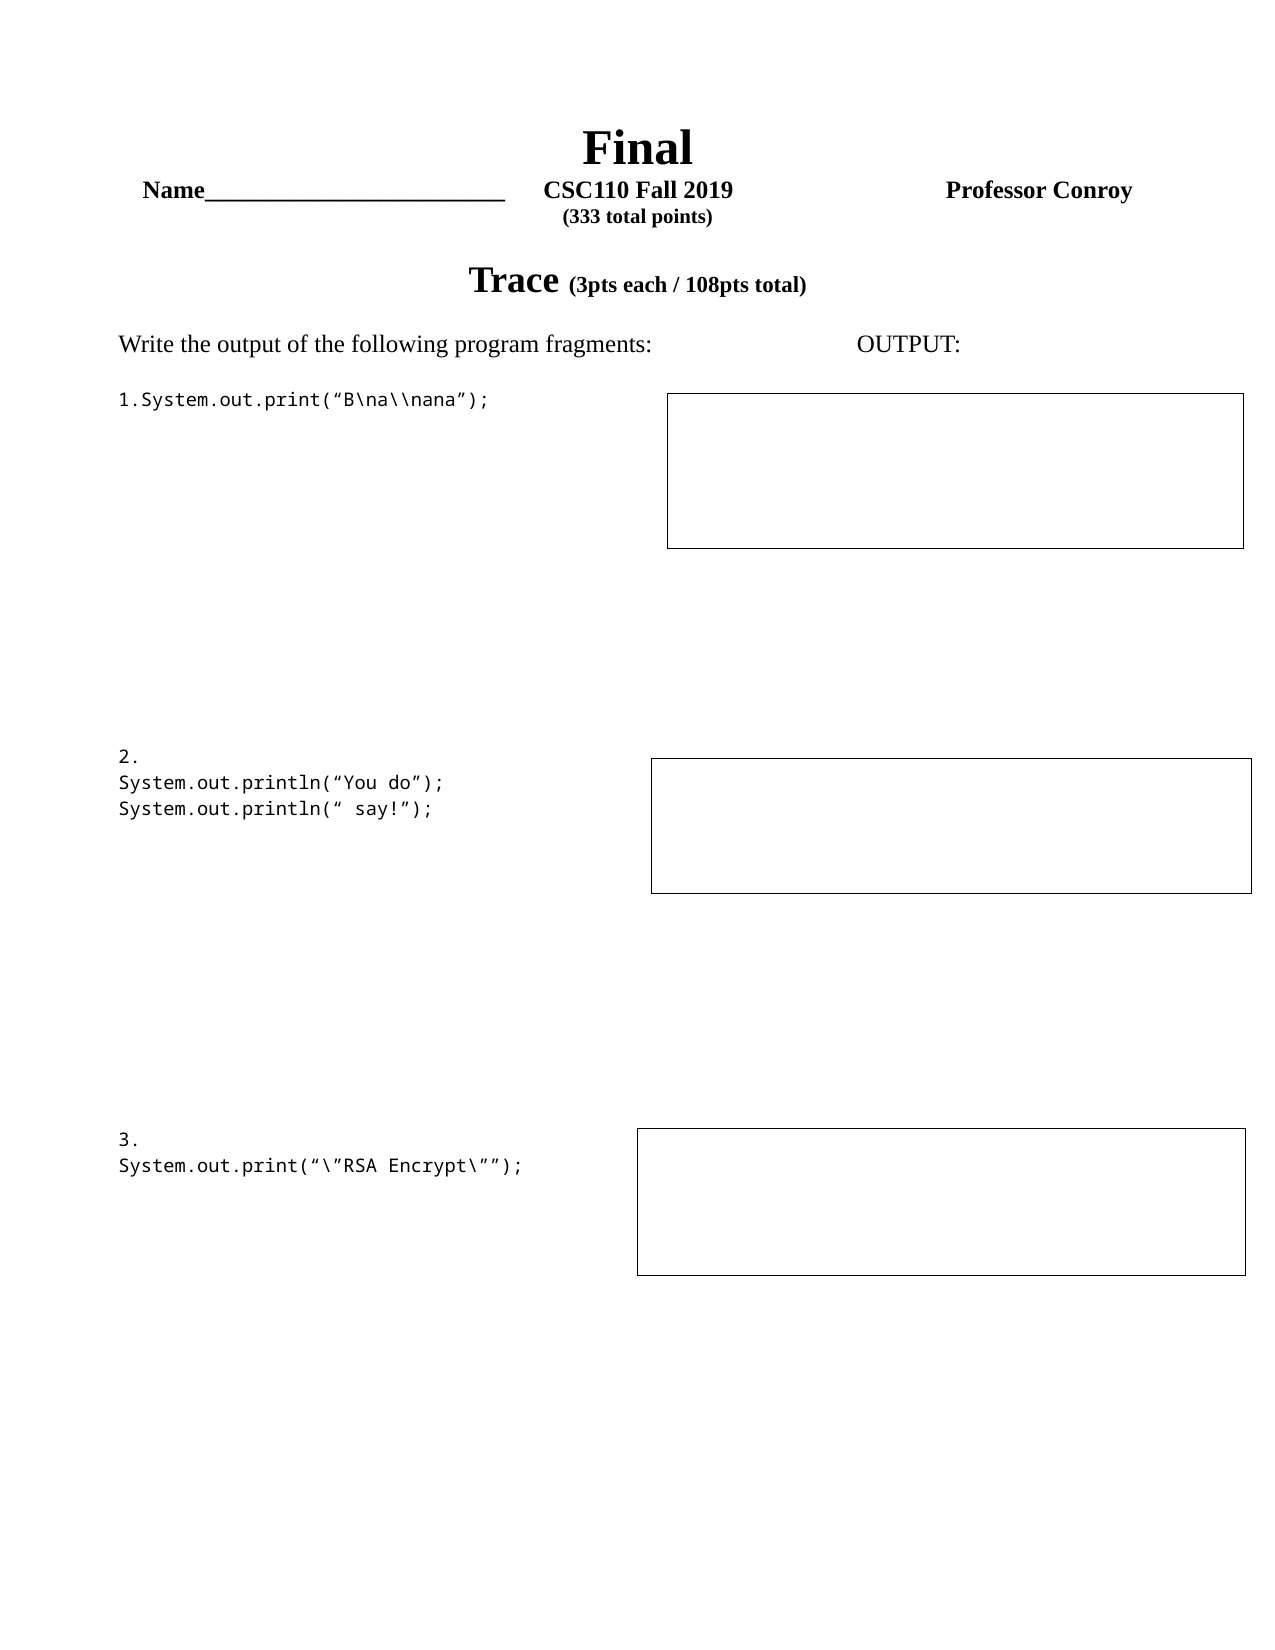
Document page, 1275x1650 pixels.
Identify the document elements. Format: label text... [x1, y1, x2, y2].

text Trace (3pts each / 108pts total) [118, 257, 1157, 300]
text Name________________________ CSC110 Fall 2019 Professor Conroy [118, 176, 1157, 204]
text System.out.print(“\”RSA Encrypt\””); [118, 1152, 637, 1178]
text 2. [118, 744, 1157, 769]
text System.out.println(“ say!”); [118, 795, 651, 820]
text 3. [118, 1127, 1157, 1152]
text 1.System.out.print(“B\na\\nana”); [118, 387, 1157, 412]
text Final [118, 118, 1157, 176]
text System.out.println(“You do”); [118, 769, 651, 795]
text (333 total points) [118, 204, 1157, 228]
text Write the output of the following program fragments: OUTPUT: [118, 329, 1157, 358]
